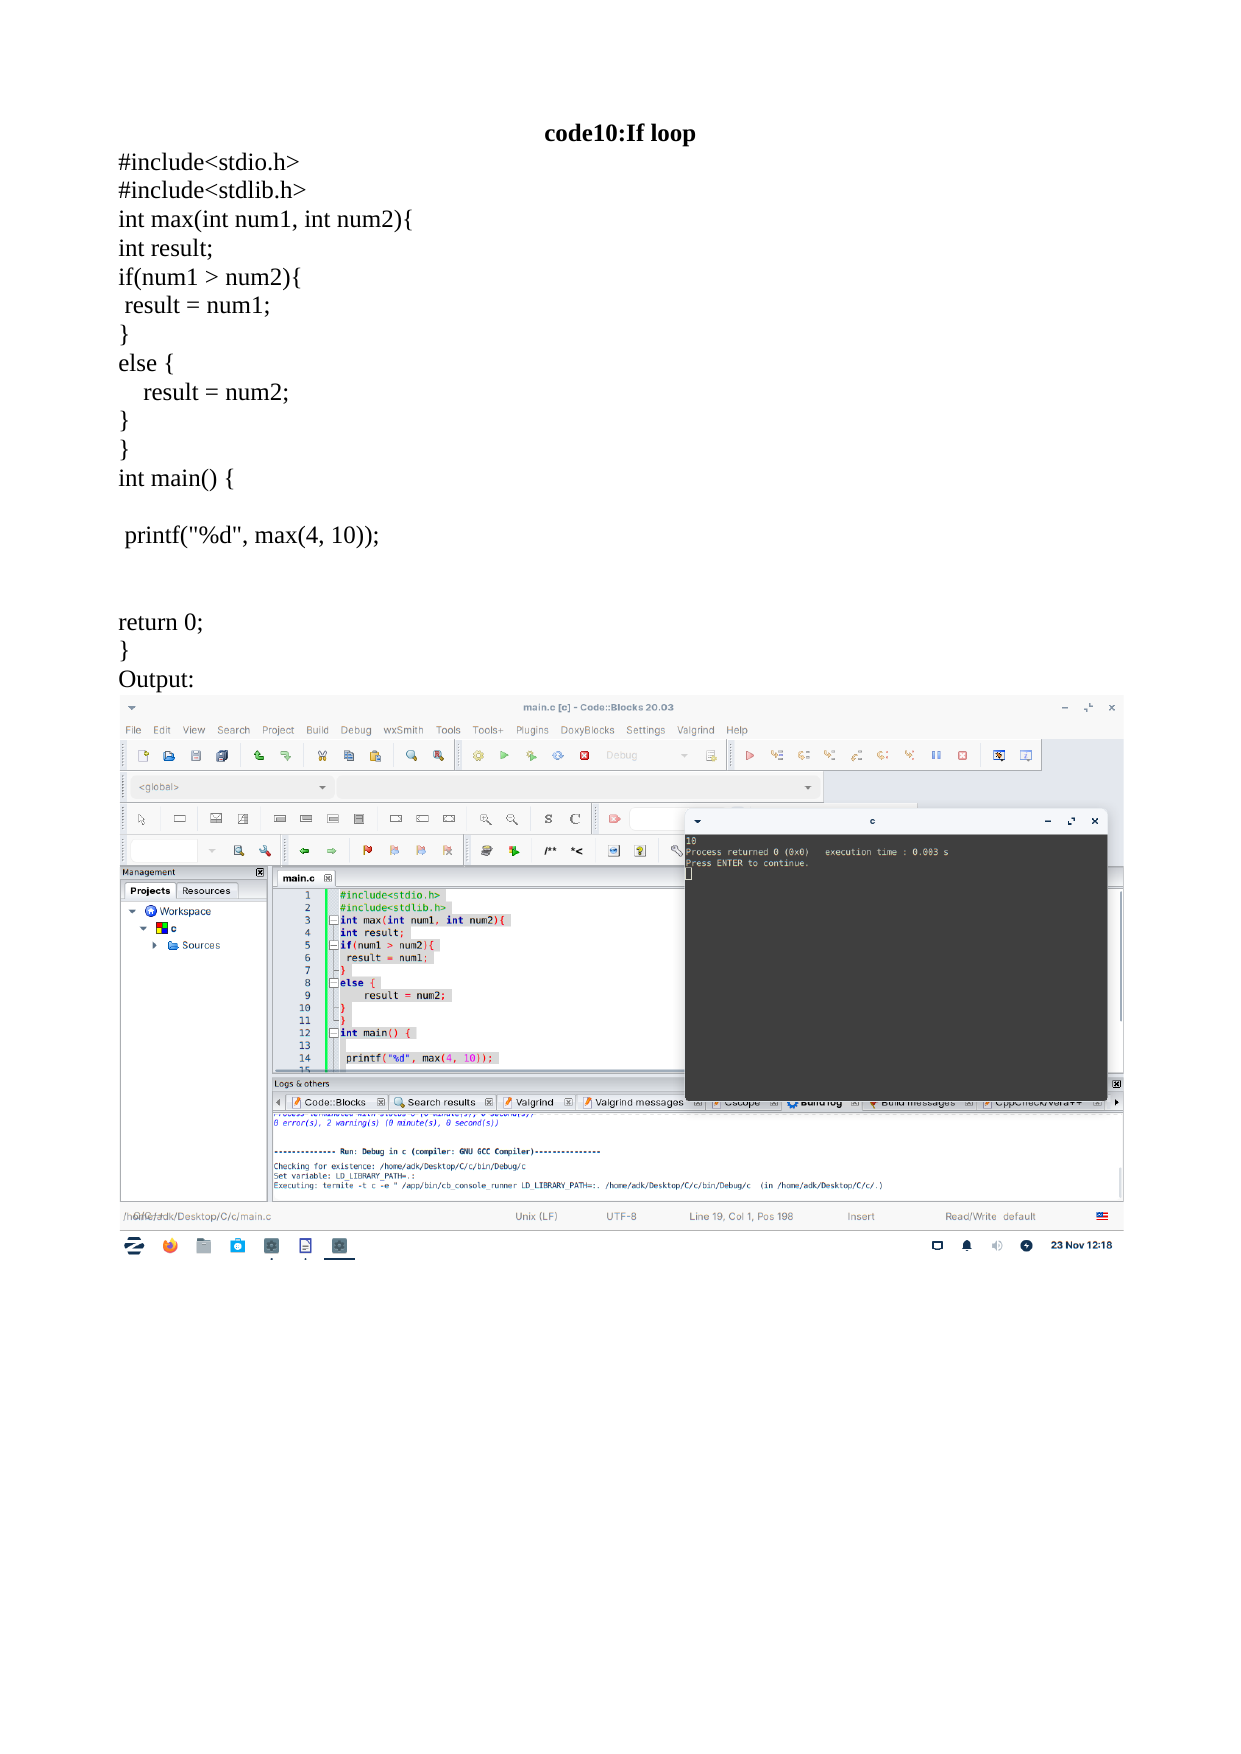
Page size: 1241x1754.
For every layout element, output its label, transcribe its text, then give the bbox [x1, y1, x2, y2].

text #include<stdio.h> [118, 147, 1122, 176]
text #include<stdlib.h> [118, 176, 1122, 204]
text int result; [118, 233, 1122, 262]
text Output: [118, 664, 1122, 693]
text int main() { [118, 463, 1122, 492]
text return 0; [118, 607, 1122, 636]
text printf("%d", max(4, 10)); [118, 521, 1122, 549]
text code10:If loop [118, 118, 1122, 147]
text } [118, 319, 1122, 348]
text int max(int num1, int num2){ [118, 204, 1122, 233]
picture [119, 695, 1124, 1260]
text } [118, 434, 1122, 463]
text result = num2; [118, 377, 1122, 406]
text if(num1 > num2){ [118, 262, 1122, 291]
text } [118, 636, 1122, 664]
text } [118, 406, 1122, 434]
text result = num1; [118, 291, 1122, 319]
text else { [118, 348, 1122, 377]
